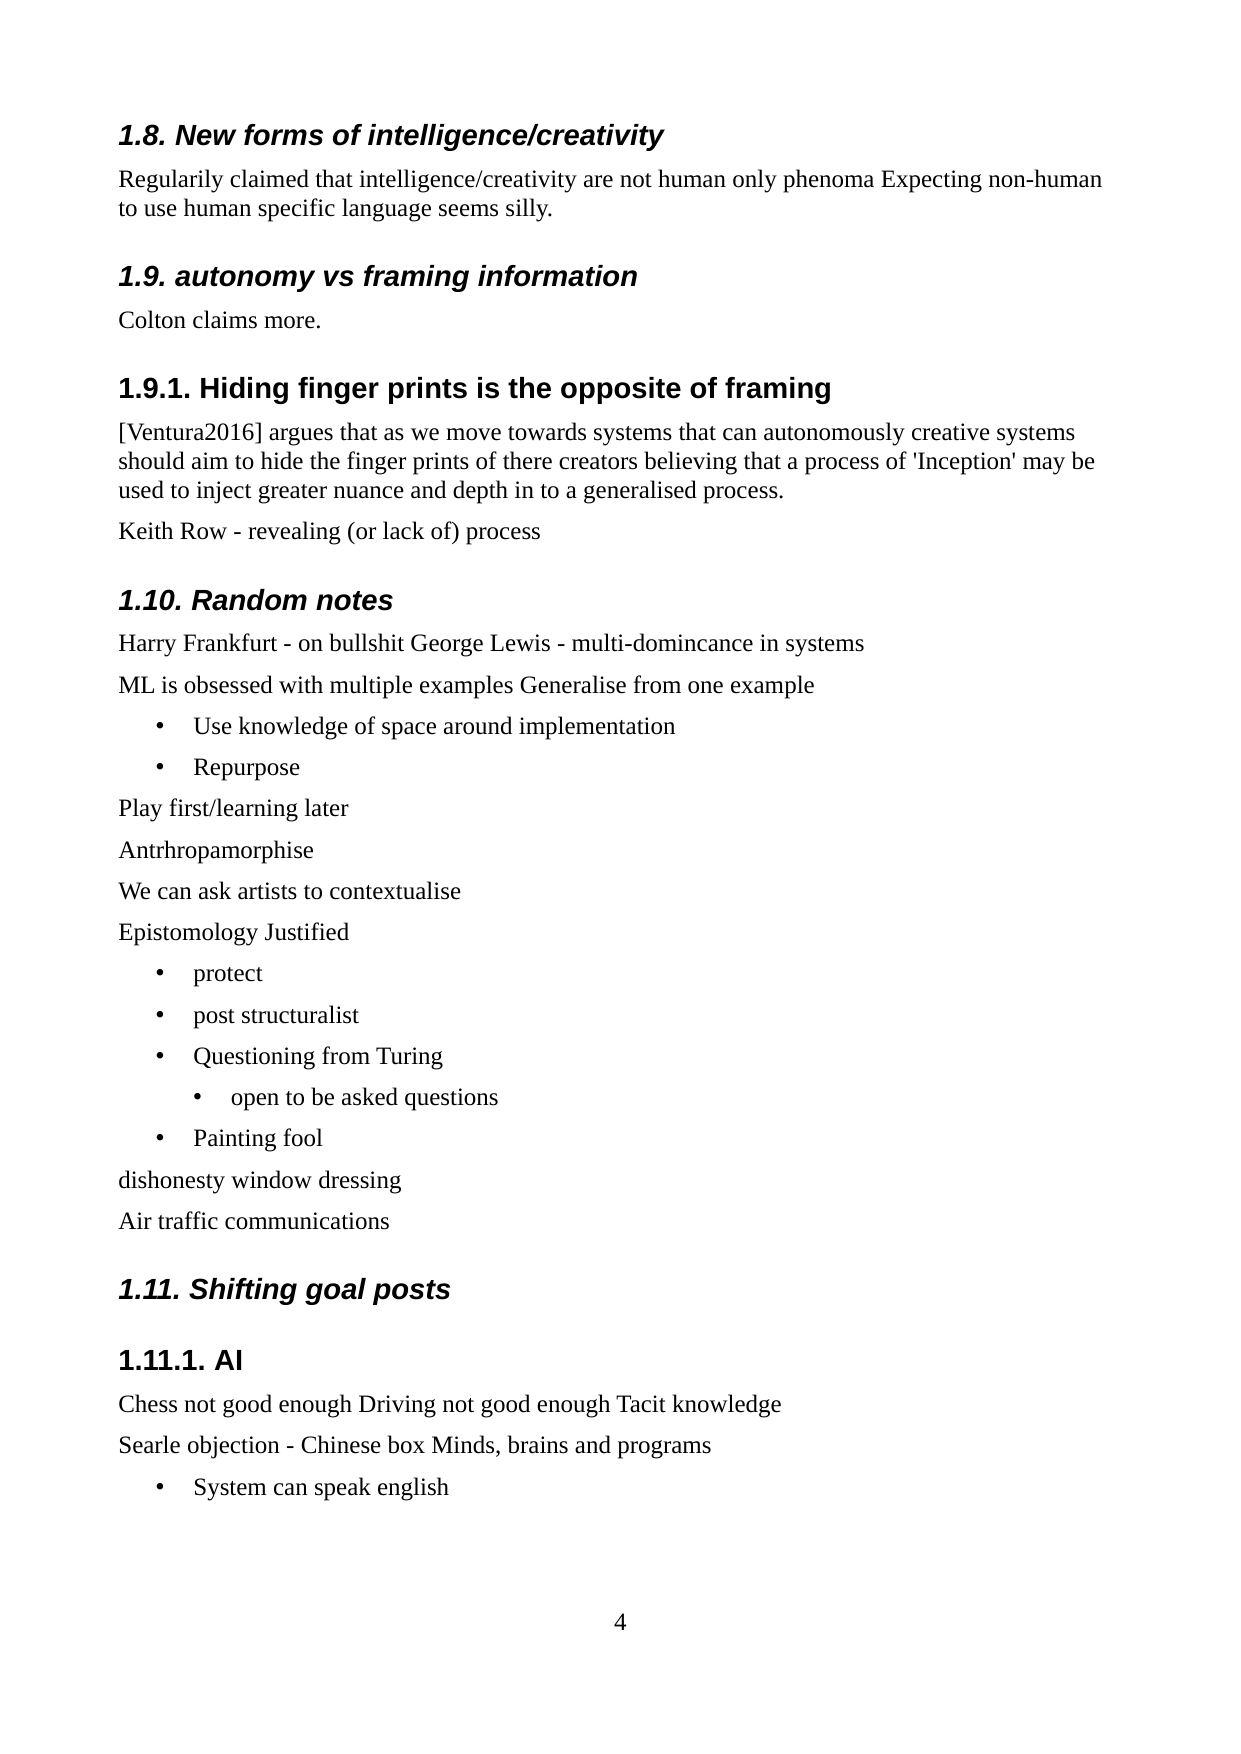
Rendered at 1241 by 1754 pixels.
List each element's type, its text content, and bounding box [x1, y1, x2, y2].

text Harry Frankfurt - on bullshit George Lewis - multi-domincance in systems [118, 628, 1122, 657]
subtitle New forms of intelligence/creativity [118, 118, 1122, 152]
text dishonesty window dressing [118, 1165, 1122, 1193]
text Chess not good enough Driving not good enough Tacit knowledge [118, 1389, 1122, 1418]
list Use knowledge of space around implementation [156, 711, 1122, 740]
subtitle autonomy vs framing information [118, 259, 1122, 293]
list Questioning from Turing [156, 1041, 1122, 1070]
text Colton claims more. [118, 305, 1122, 334]
text Play first/learning later [118, 793, 1122, 822]
text Epistomology Justified [118, 917, 1122, 946]
list Painting fool [156, 1123, 1122, 1152]
list System can speak english [156, 1472, 1122, 1501]
list open to be asked questions [193, 1082, 1122, 1111]
list post structuralist [156, 1000, 1122, 1028]
text Antrhropamorphise [118, 835, 1122, 863]
subtitle Random notes [118, 582, 1122, 616]
text We can ask artists to contextualise [118, 876, 1122, 905]
list protect [156, 958, 1122, 987]
text [Ventura2016] argues that as we move towards systems that can autonomously creative systems should aim to hide the finger prints of there creators believing that a process of 'Inception' may be used to inject greater nuance and depth in to a generalised process. [118, 417, 1122, 504]
text Searle objection - Chinese box Minds, brains and programs [118, 1431, 1122, 1459]
subtitle Hiding finger prints is the opposite of framing [118, 371, 1122, 405]
text ML is obsessed with multiple examples Generalise from one example [118, 670, 1122, 698]
text Regularily claimed that intelligence/creativity are not human only phenoma Expecting non-human to use human specific language seems silly. [118, 164, 1122, 222]
text Air traffic communications [118, 1206, 1122, 1235]
subtitle AI [118, 1343, 1122, 1377]
list Repurpose [156, 752, 1122, 781]
text Keith Row - revealing (or lack of) process [118, 516, 1122, 545]
subtitle Shifting goal posts [118, 1272, 1122, 1306]
